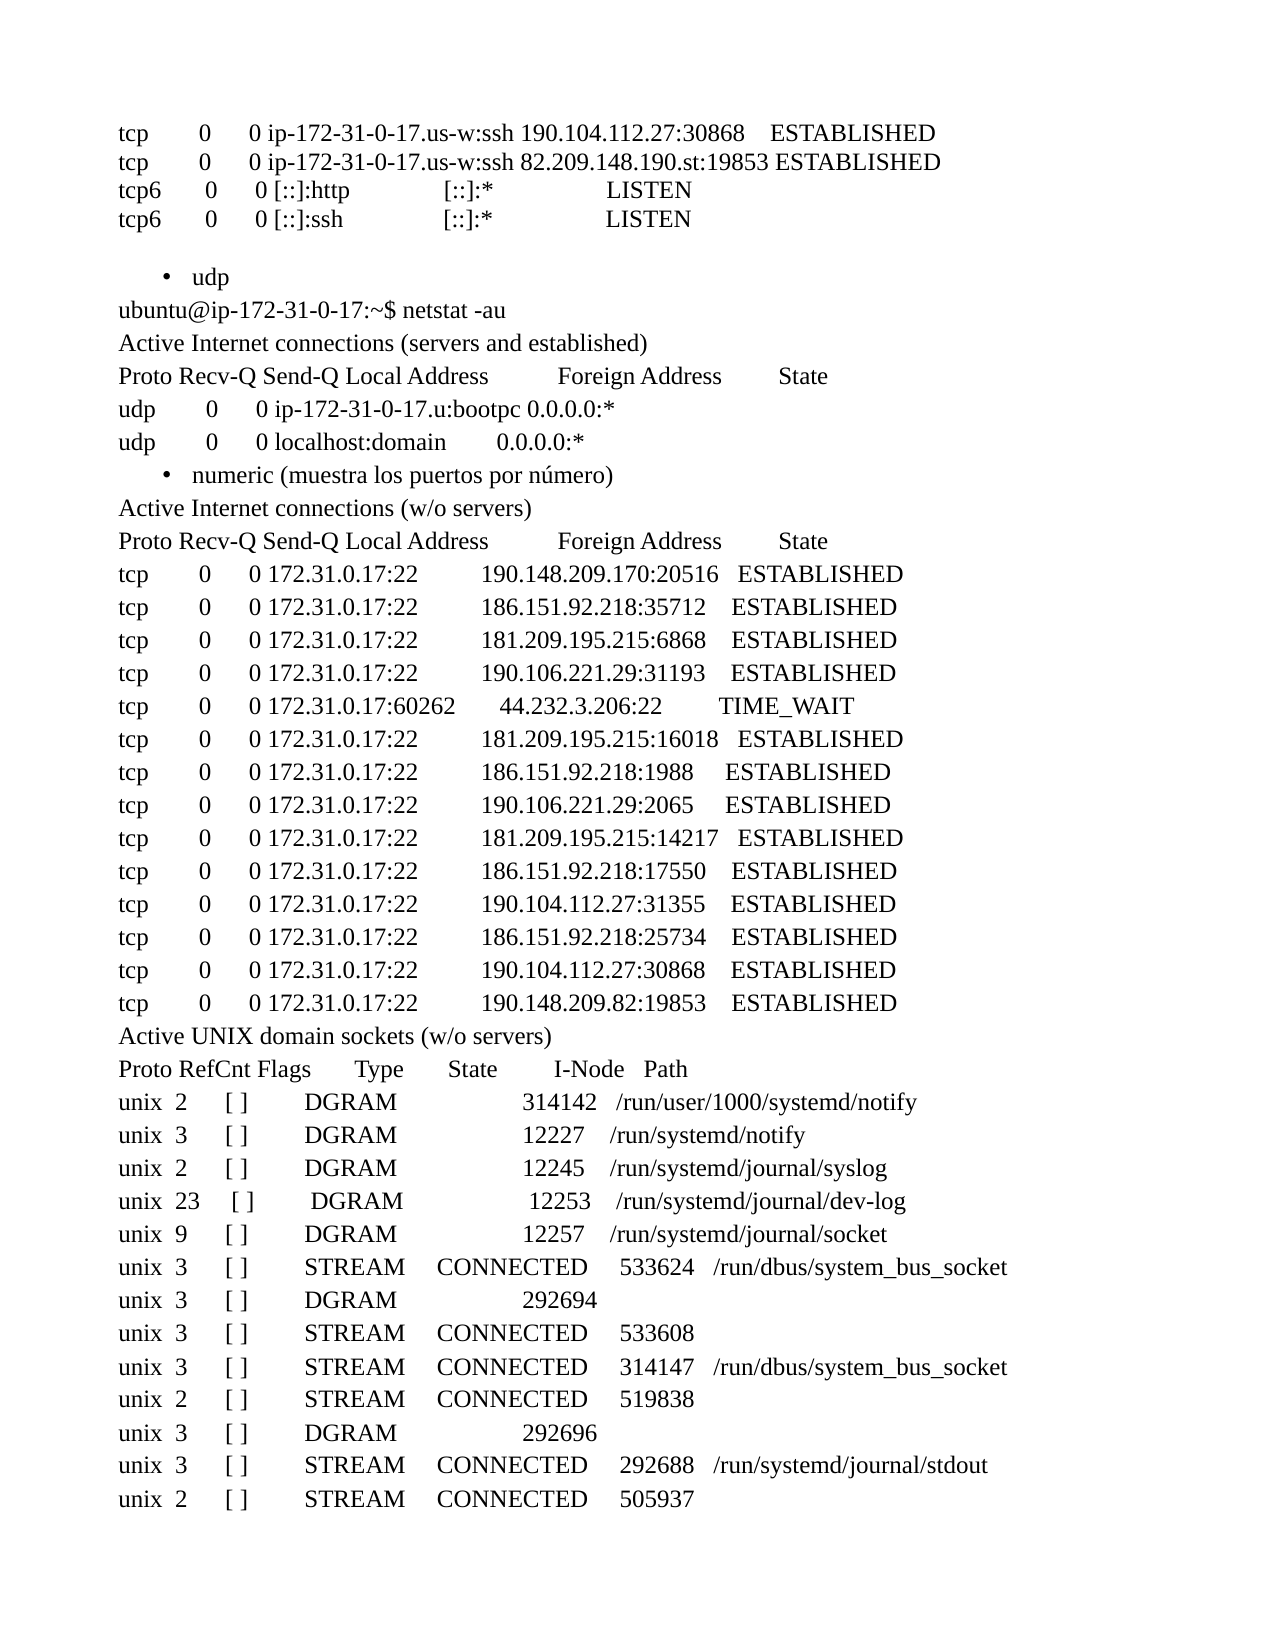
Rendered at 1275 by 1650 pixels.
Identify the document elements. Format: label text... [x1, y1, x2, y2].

text unix 3 [ ] DGRAM 292694 [118, 1286, 1157, 1314]
text Proto Recv-Q Send-Q Local Address Foreign Address State [118, 361, 1157, 390]
text Proto Recv-Q Send-Q Local Address Foreign Address State [118, 526, 1157, 555]
text tcp 0 0 172.31.0.17:22 186.151.92.218:35712 ESTABLISHED [118, 592, 1157, 621]
list udp [162, 262, 1157, 291]
text tcp 0 0 172.31.0.17:22 181.209.195.215:14217 ESTABLISHED [118, 823, 1157, 852]
text unix 3 [ ] STREAM CONNECTED 533624 /run/dbus/system_bus_socket [118, 1252, 1157, 1281]
text udp 0 0 localhost:domain 0.0.0.0:* [118, 427, 1157, 456]
text tcp 0 0 172.31.0.17:22 181.209.195.215:6868 ESTABLISHED [118, 625, 1157, 654]
text tcp 0 0 172.31.0.17:60262 44.232.3.206:22 TIME_WAIT [118, 691, 1157, 720]
text unix 3 [ ] STREAM CONNECTED 292688 /run/systemd/journal/stdout [118, 1451, 1157, 1479]
text unix 23 [ ] DGRAM 12253 /run/systemd/journal/dev-log [118, 1186, 1157, 1215]
text tcp 0 0 172.31.0.17:22 181.209.195.215:16018 ESTABLISHED [118, 724, 1157, 753]
text unix 3 [ ] DGRAM 292696 [118, 1418, 1157, 1446]
text tcp6 0 0 [::]:http [::]:* LISTEN [118, 176, 1157, 204]
text tcp 0 0 172.31.0.17:22 190.106.221.29:31193 ESTABLISHED [118, 658, 1157, 687]
text unix 2 [ ] STREAM CONNECTED 519838 [118, 1384, 1157, 1413]
text tcp 0 0 ip-172-31-0-17.us-w:ssh 82.209.148.190.st:19853 ESTABLISHED [118, 147, 1157, 176]
text Active Internet connections (servers and established) [118, 328, 1157, 357]
text Proto RefCnt Flags Type State I-Node Path [118, 1054, 1157, 1083]
text tcp 0 0 172.31.0.17:22 190.104.112.27:30868 ESTABLISHED [118, 955, 1157, 984]
text unix 9 [ ] DGRAM 12257 /run/systemd/journal/socket [118, 1219, 1157, 1248]
text udp 0 0 ip-172-31-0-17.u:bootpc 0.0.0.0:* [118, 394, 1157, 423]
text Active UNIX domain sockets (w/o servers) [118, 1021, 1157, 1050]
text unix 2 [ ] STREAM CONNECTED 505937 [118, 1484, 1157, 1512]
text tcp 0 0 172.31.0.17:22 190.104.112.27:31355 ESTABLISHED [118, 889, 1157, 918]
text unix 3 [ ] DGRAM 12227 /run/systemd/notify [118, 1120, 1157, 1149]
text unix 2 [ ] DGRAM 12245 /run/systemd/journal/syslog [118, 1153, 1157, 1182]
text unix 2 [ ] DGRAM 314142 /run/user/1000/systemd/notify [118, 1087, 1157, 1116]
text tcp6 0 0 [::]:ssh [::]:* LISTEN [118, 204, 1157, 233]
text ubuntu@ip-172-31-0-17:~$ netstat -au [118, 295, 1157, 324]
text tcp 0 0 172.31.0.17:22 186.151.92.218:25734 ESTABLISHED [118, 922, 1157, 951]
list numeric (muestra los puertos por número) [162, 460, 1157, 489]
text tcp 0 0 172.31.0.17:22 190.148.209.170:20516 ESTABLISHED [118, 559, 1157, 588]
text tcp 0 0 172.31.0.17:22 190.148.209.82:19853 ESTABLISHED [118, 988, 1157, 1017]
text unix 3 [ ] STREAM CONNECTED 314147 /run/dbus/system_bus_socket [118, 1352, 1157, 1380]
text Active Internet connections (w/o servers) [118, 493, 1157, 522]
text tcp 0 0 ip-172-31-0-17.us-w:ssh 190.104.112.27:30868 ESTABLISHED [118, 118, 1157, 147]
text tcp 0 0 172.31.0.17:22 190.106.221.29:2065 ESTABLISHED [118, 790, 1157, 819]
text tcp 0 0 172.31.0.17:22 186.151.92.218:17550 ESTABLISHED [118, 856, 1157, 885]
text tcp 0 0 172.31.0.17:22 186.151.92.218:1988 ESTABLISHED [118, 757, 1157, 786]
text unix 3 [ ] STREAM CONNECTED 533608 [118, 1318, 1157, 1347]
